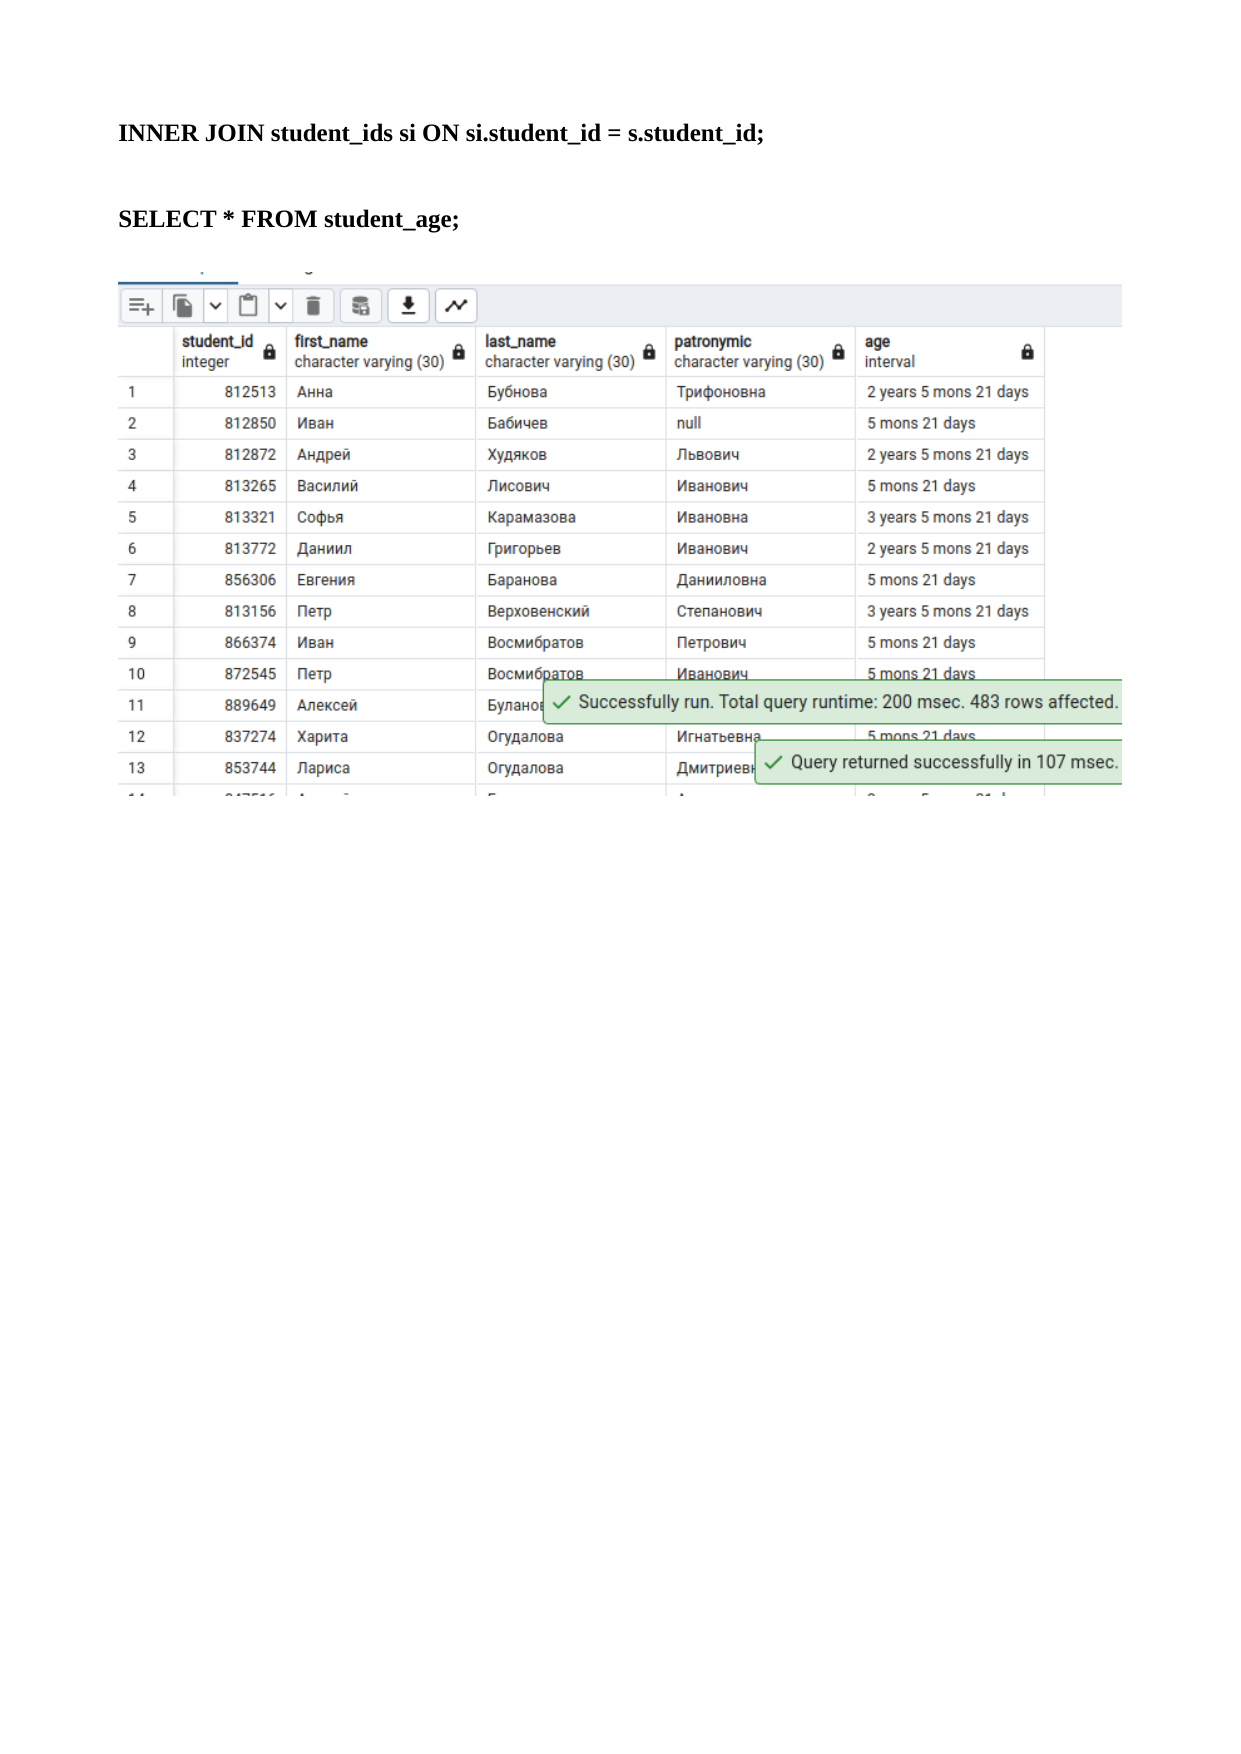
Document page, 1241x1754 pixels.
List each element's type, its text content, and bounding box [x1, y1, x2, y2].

picture [118, 272, 1123, 796]
text INNER JOIN student_ids si ON si.student_id = s.student_id; SELECT * FROM student_age; [118, 118, 1122, 272]
text [118, 796, 1122, 968]
